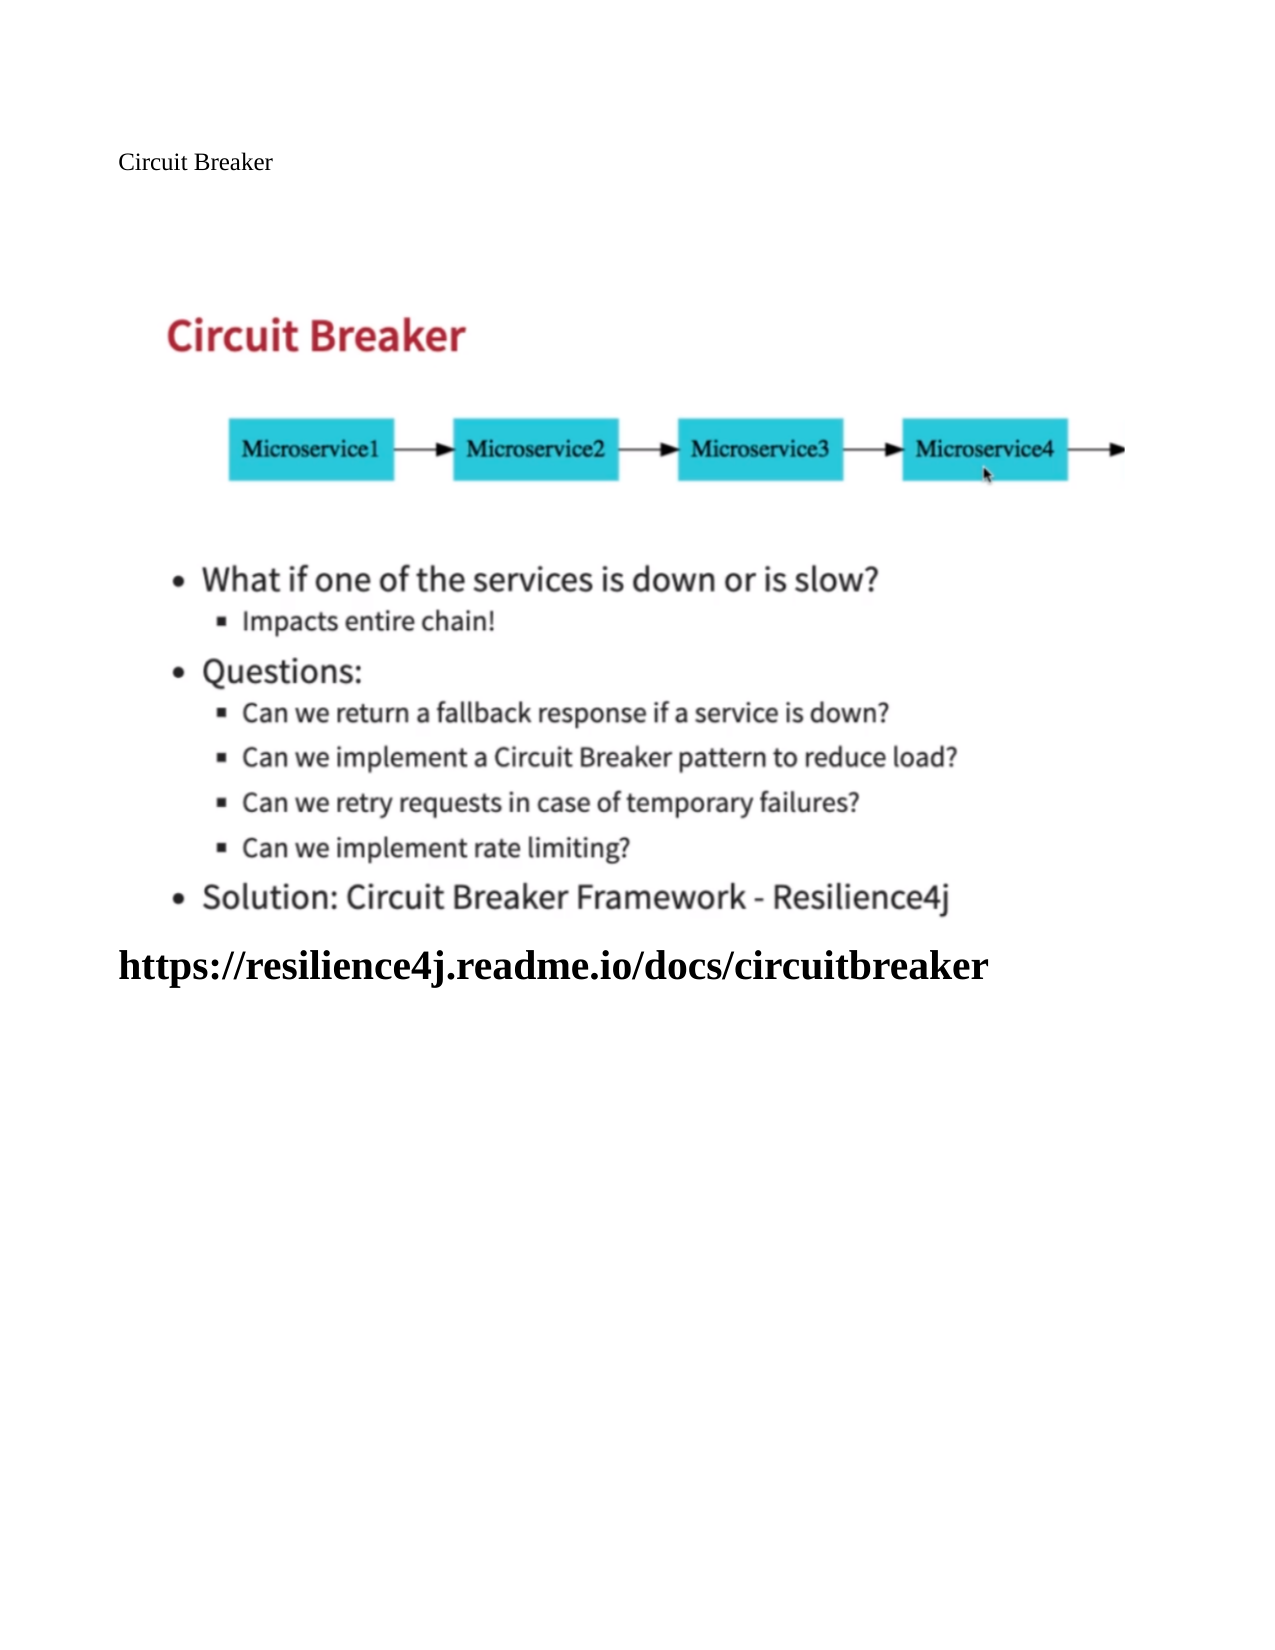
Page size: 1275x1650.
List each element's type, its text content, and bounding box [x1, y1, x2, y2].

text Circuit Breaker [118, 147, 1157, 176]
picture [150, 310, 1125, 941]
text https://resilience4j.readme.io/docs/circuitbreaker [118, 291, 1157, 988]
